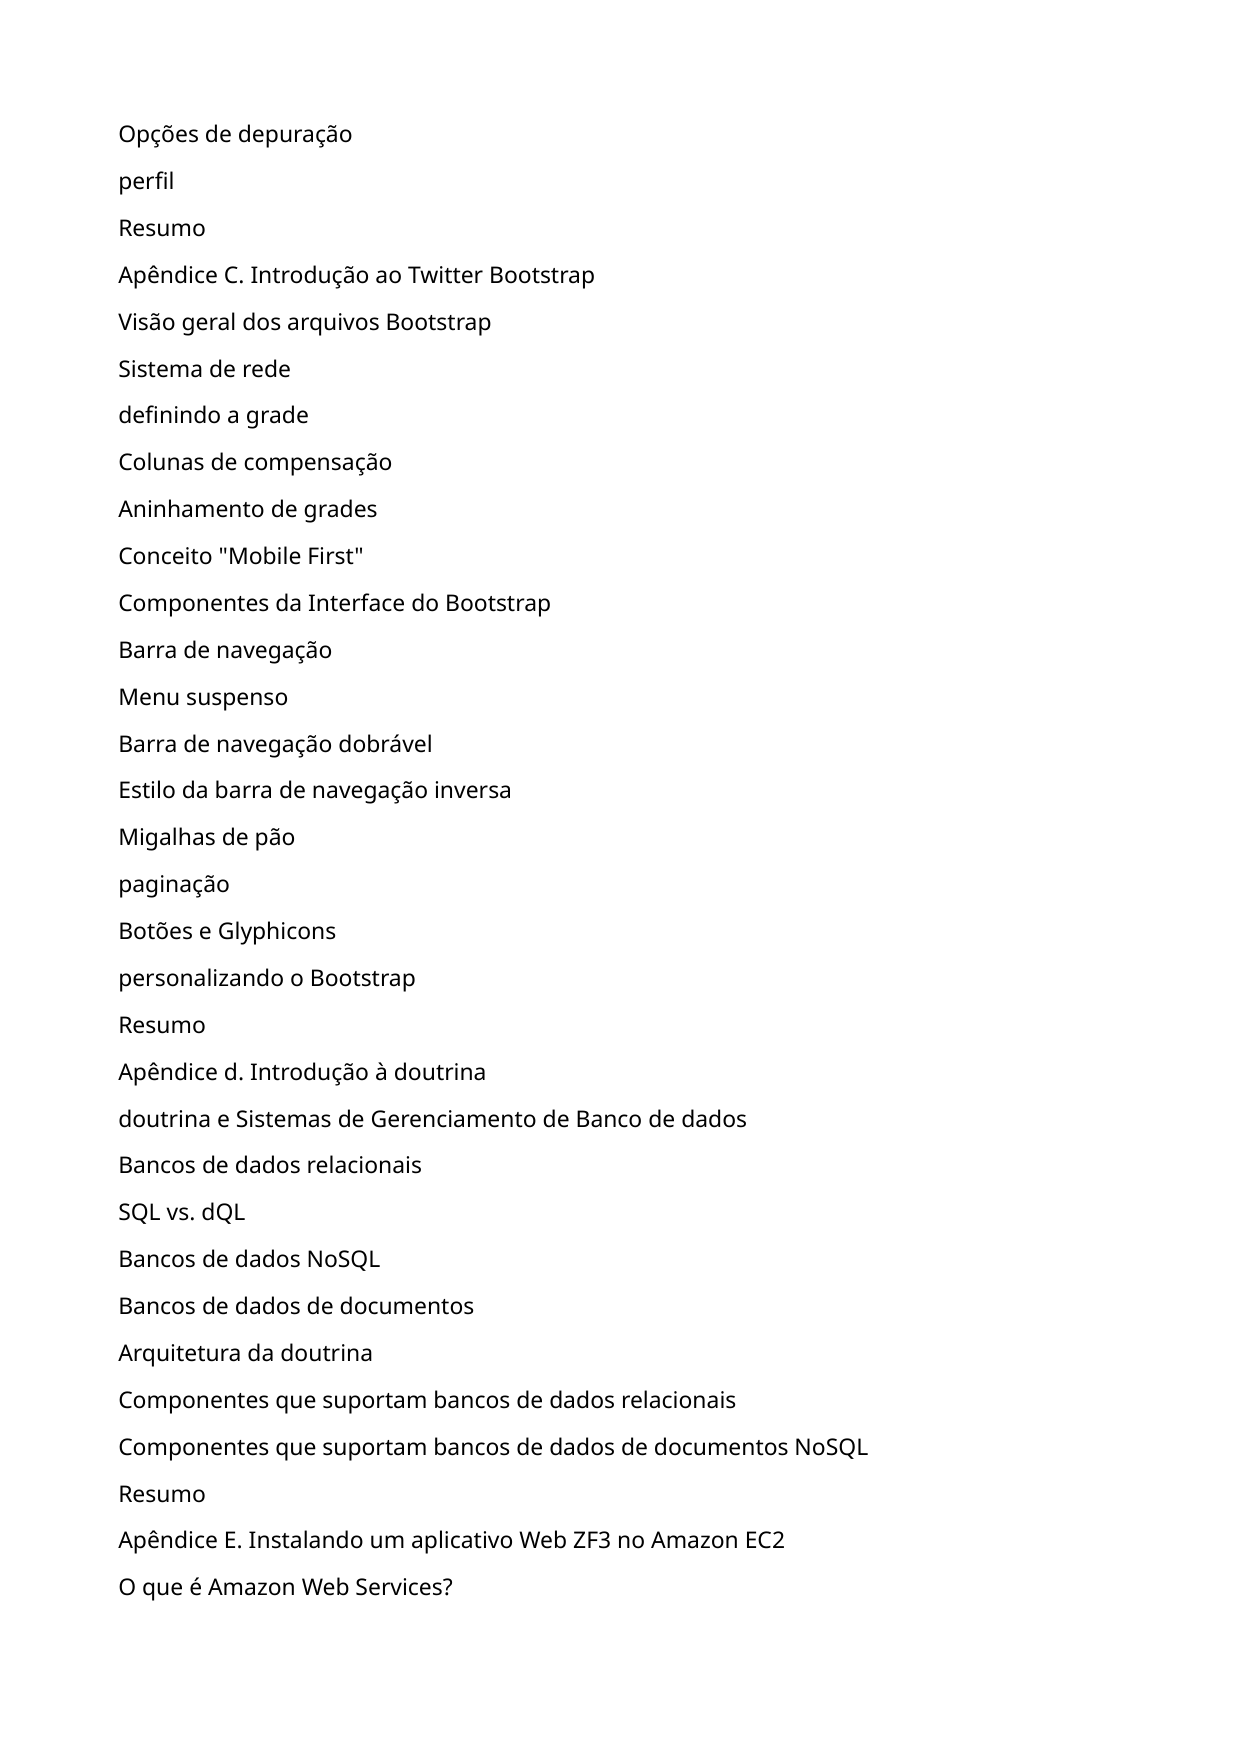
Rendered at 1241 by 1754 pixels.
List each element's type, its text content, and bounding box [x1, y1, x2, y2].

text personalizando o Bootstrap [118, 962, 1122, 993]
text SQL vs. dQL [118, 1196, 1122, 1227]
text O que é Amazon Web Services? [118, 1571, 1122, 1602]
text Apêndice C. Introdução ao Twitter Bootstrap [118, 259, 1122, 290]
text paginação [118, 868, 1122, 899]
text doutrina e Sistemas de Gerenciamento de Banco de dados [118, 1102, 1122, 1134]
text Componentes que suportam bancos de dados de documentos NoSQL [118, 1431, 1122, 1462]
text Apêndice E. Instalando um aplicativo Web ZF3 no Amazon EC2 [118, 1524, 1122, 1556]
text Apêndice d. Introdução à doutrina [118, 1056, 1122, 1087]
text Resumo [118, 1477, 1122, 1509]
text Sistema de rede [118, 352, 1122, 384]
text Opções de depuração [118, 118, 1122, 149]
text Resumo [118, 1009, 1122, 1040]
text Estilo da barra de navegação inversa [118, 774, 1122, 806]
text Arquitetura da doutrina [118, 1337, 1122, 1368]
text perfil [118, 165, 1122, 196]
text Bancos de dados relacionais [118, 1149, 1122, 1181]
text Resumo [118, 212, 1122, 243]
text Bancos de dados de documentos [118, 1290, 1122, 1321]
text Migalhas de pão [118, 821, 1122, 852]
text Componentes que suportam bancos de dados relacionais [118, 1384, 1122, 1415]
text Colunas de compensação [118, 446, 1122, 477]
text Menu suspenso [118, 681, 1122, 712]
text Botões e Glyphicons [118, 915, 1122, 946]
text Barra de navegação [118, 634, 1122, 665]
text Bancos de dados NoSQL [118, 1243, 1122, 1274]
text Conceito "Mobile First" [118, 540, 1122, 571]
text Aninhamento de grades [118, 493, 1122, 524]
text Barra de navegação dobrável [118, 727, 1122, 759]
text Componentes da Interface do Bootstrap [118, 587, 1122, 618]
text Visão geral dos arquivos Bootstrap [118, 306, 1122, 337]
text definindo a grade [118, 399, 1122, 431]
